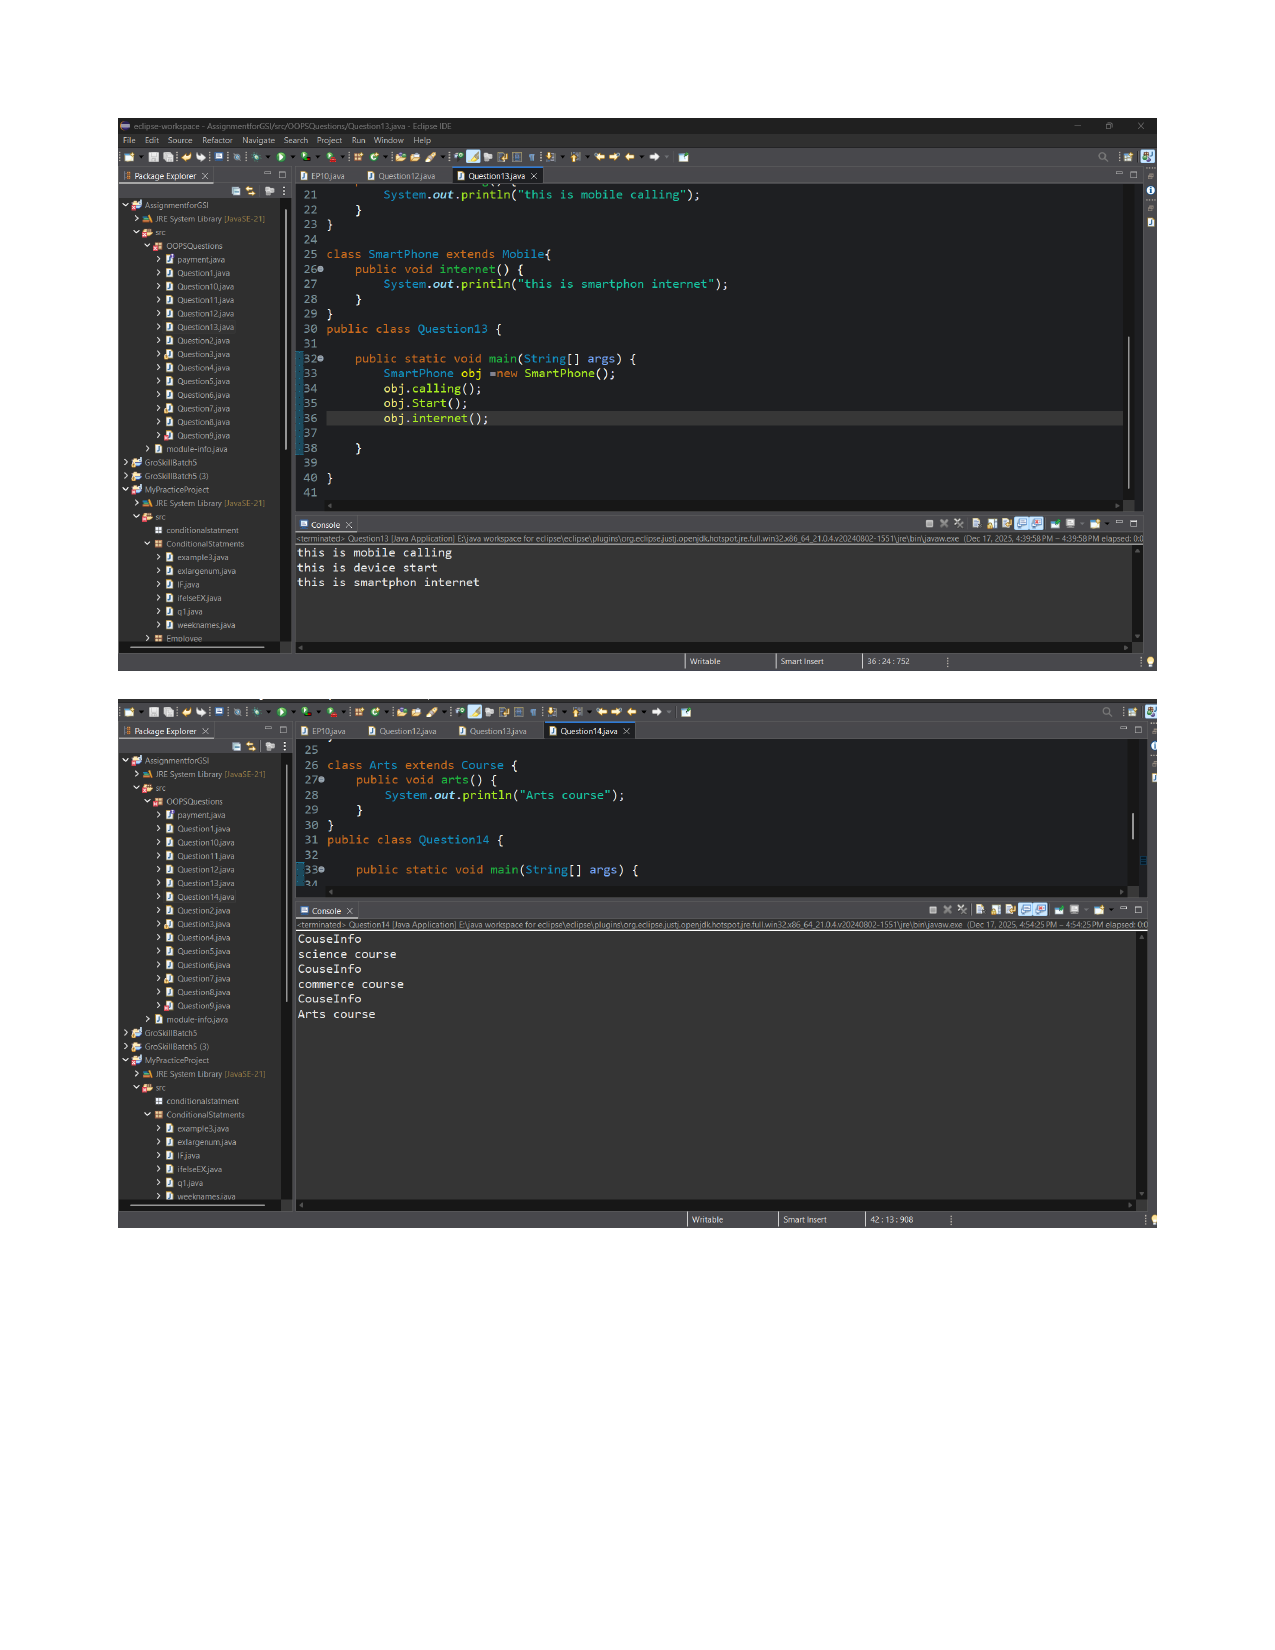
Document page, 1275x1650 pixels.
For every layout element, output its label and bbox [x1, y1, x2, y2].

picture [118, 118, 1157, 671]
picture [118, 699, 1157, 1228]
